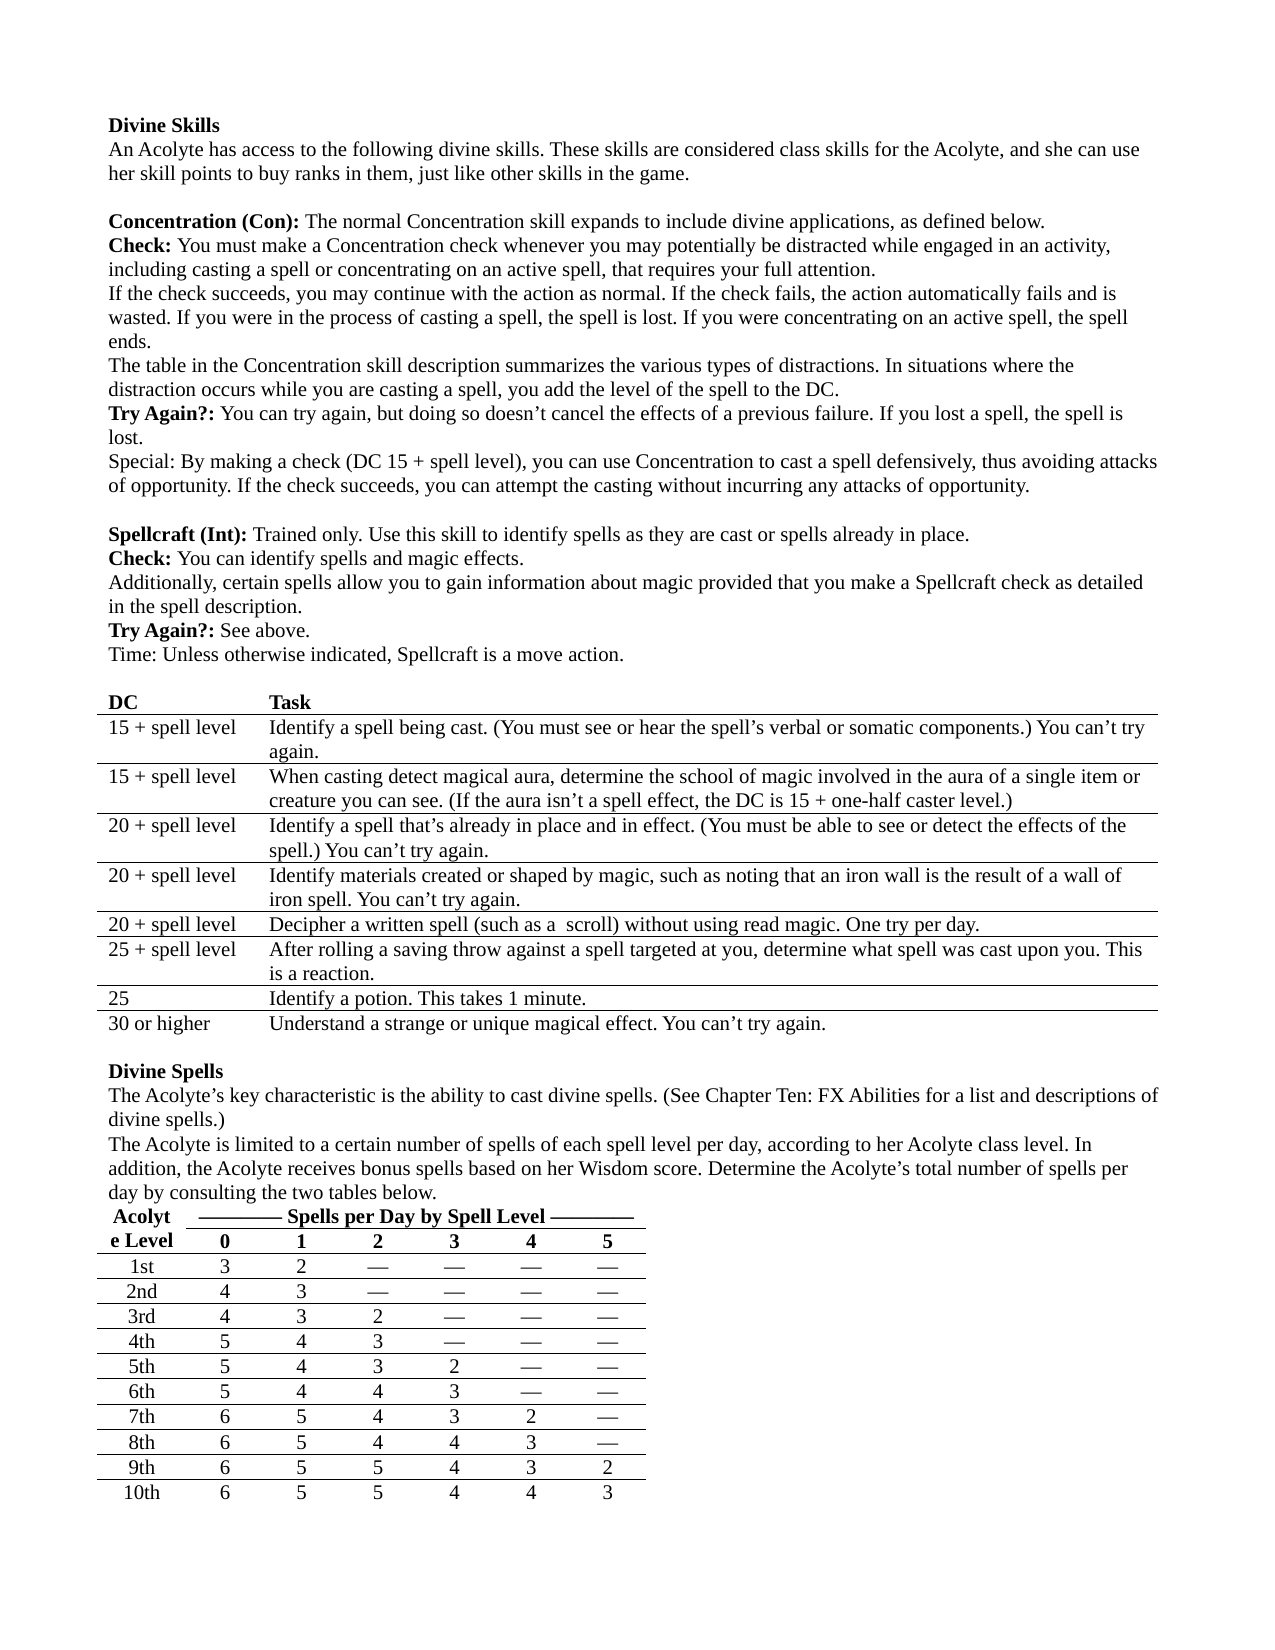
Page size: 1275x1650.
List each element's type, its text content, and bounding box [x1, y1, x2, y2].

table_cell — [569, 1354, 646, 1378]
table_cell Understand a strange or unique magical effect. You can’t try again. [258, 1011, 1158, 1035]
text Try Again?: You can try again, but doing so doesn’t cancel the effects of a previous failure. If you lost a spell, the spell is lost. [108, 401, 1162, 449]
table_cell 6 [186, 1455, 263, 1479]
table_cell 6th [97, 1379, 186, 1403]
text Concentration (Con): The normal Concentration skill expands to include divine applications, as defined below. [108, 209, 1162, 233]
text Spellcraft (Int): Trained only. Use this skill to identify spells as they are cast or spells already in place. [108, 522, 1162, 546]
text If the check succeeds, you may continue with the action as normal. If the check fails, the action automatically fails and is wasted. If you were in the process of casting a spell, the spell is lost. If you were concentrating on an active spell, the spell ends. [108, 281, 1162, 353]
table_cell 3 [340, 1354, 416, 1378]
table_cell — [569, 1254, 646, 1278]
table_cell 4 [493, 1229, 569, 1253]
text An Acolyte has access to the following divine skills. These skills are considered class skills for the Acolyte, and she can use her skill points to buy ranks in them, just like other skills in the game. [108, 137, 1162, 185]
table_cell — [569, 1329, 646, 1353]
subtitle Divine Skills [108, 112, 1162, 137]
table_cell — [416, 1329, 493, 1353]
table_cell 20 + spell level [97, 912, 258, 936]
table_cell 2 [340, 1304, 416, 1328]
table_cell 4 [340, 1430, 416, 1454]
table_cell 3 [493, 1430, 569, 1454]
table_cell 9th [97, 1455, 186, 1479]
text Special: By making a check (DC 15 + spell level), you can use Concentration to cast a spell defensively, thus avoiding attacks of opportunity. If the check succeeds, you can attempt the casting without incurring any attacks of opportunity. [108, 449, 1162, 497]
table_header Acolyte Level [97, 1204, 186, 1253]
text The Acolyte’s key characteristic is the ability to cast divine spells. (See Chapter Ten: FX Abilities for a list and descriptions of divine spells.) [108, 1083, 1162, 1131]
table_cell — [416, 1304, 493, 1328]
table_cell 3 [416, 1405, 493, 1428]
table_cell 20 + spell level [97, 863, 258, 911]
table_cell 2 [493, 1405, 569, 1428]
table_cell — [340, 1254, 416, 1278]
table_cell 3 [569, 1480, 646, 1504]
table_cell 4 [340, 1405, 416, 1428]
text Check: You can identify spells and magic effects. [108, 546, 1162, 570]
table_cell 4 [340, 1379, 416, 1403]
table_cell 25 [97, 986, 258, 1010]
table_cell 5 [186, 1329, 263, 1353]
table_cell 1 [263, 1229, 339, 1253]
table_cell 2 [340, 1229, 416, 1253]
table_cell 7th [97, 1405, 186, 1428]
table_cell — [569, 1430, 646, 1454]
table_cell 25 + spell level [97, 937, 258, 985]
table_cell 4 [263, 1379, 339, 1403]
table_cell 4 [263, 1354, 339, 1378]
table_cell — [493, 1379, 569, 1403]
table_cell 5 [340, 1480, 416, 1504]
table_cell 5 [186, 1354, 263, 1378]
table_cell 4 [186, 1279, 263, 1303]
table_cell 15 + spell level [97, 764, 258, 812]
table_header ———— Spells per Day by Spell Level ———— [186, 1204, 646, 1228]
table_cell — [340, 1279, 416, 1303]
table_cell After rolling a saving throw against a spell targeted at you, determine what spell was cast upon you. This is a reaction. [258, 937, 1158, 985]
table_cell 1st [97, 1254, 186, 1278]
text The Acolyte is limited to a certain number of spells of each spell level per day, according to her Acolyte class level. In addition, the Acolyte receives bonus spells based on her Wisdom score. Determine the Acolyte’s total number of spells per day by consulting the two tables below. [108, 1131, 1162, 1204]
table_cell 4 [416, 1455, 493, 1479]
table_cell 2 [416, 1354, 493, 1378]
table_cell 5 [263, 1455, 339, 1479]
table_cell Identify a spell that’s already in place and in effect. (You must be able to see or detect the effects of the spell.) You can’t try again. [258, 814, 1158, 862]
table_cell 5 [263, 1480, 339, 1504]
table_cell 3 [263, 1304, 339, 1328]
table_cell 30 or higher [97, 1011, 258, 1035]
table_cell 4th [97, 1329, 186, 1353]
text Try Again?: See above. [108, 618, 1162, 642]
table_cell Identify a spell being cast. (You must see or hear the spell’s verbal or somatic components.) You can’t try again. [258, 715, 1158, 763]
table_cell 3 [416, 1229, 493, 1253]
table_header DC [97, 690, 258, 714]
table_cell — [569, 1379, 646, 1403]
table_cell — [493, 1254, 569, 1278]
subtitle Divine Spells [108, 1059, 1162, 1083]
table_cell 4 [263, 1329, 339, 1353]
table_cell 15 + spell level [97, 715, 258, 763]
table_cell 0 [186, 1229, 263, 1253]
text Additionally, certain spells allow you to gain information about magic provided that you make a Spellcraft check as detailed in the spell description. [108, 570, 1162, 618]
table_cell 6 [186, 1430, 263, 1454]
table_cell — [416, 1279, 493, 1303]
text Check: You must make a Concentration check whenever you may potentially be distracted while engaged in an activity, including casting a spell or concentrating on an active spell, that requires your full attention. [108, 233, 1162, 281]
table_cell 2 [569, 1455, 646, 1479]
table_cell 10th [97, 1480, 186, 1504]
table_cell 3 [186, 1254, 263, 1278]
table_cell — [569, 1405, 646, 1428]
table_cell 4 [186, 1304, 263, 1328]
table_header Task [258, 690, 1158, 714]
table_cell — [416, 1254, 493, 1278]
table_cell 3 [340, 1329, 416, 1353]
table_cell — [493, 1354, 569, 1378]
table_cell 6 [186, 1405, 263, 1428]
table_cell When casting detect magical aura, determine the school of magic involved in the aura of a single item or creature you can see. (If the aura isn’t a spell effect, the DC is 15 + one-half caster level.) [258, 764, 1158, 812]
table_cell 3rd [97, 1304, 186, 1328]
table_cell — [493, 1329, 569, 1353]
table_cell Identify materials created or shaped by magic, such as noting that an iron wall is the result of a wall of iron spell. You can’t try again. [258, 863, 1158, 911]
table_cell 3 [493, 1455, 569, 1479]
table_cell 5th [97, 1354, 186, 1378]
table_cell Identify a potion. This takes 1 minute. [258, 986, 1158, 1010]
table_cell 4 [416, 1480, 493, 1504]
table_cell 3 [416, 1379, 493, 1403]
table_cell 5 [186, 1379, 263, 1403]
table_cell 2 [263, 1254, 339, 1278]
table_cell 20 + spell level [97, 814, 258, 862]
table_cell 5 [340, 1455, 416, 1479]
table_cell 2nd [97, 1279, 186, 1303]
text The table in the Concentration skill description summarizes the various types of distractions. In situations where the distraction occurs while you are casting a spell, you add the level of the spell to the DC. [108, 353, 1162, 401]
table_cell 5 [569, 1229, 646, 1253]
table_cell 6 [186, 1480, 263, 1504]
table_cell 3 [263, 1279, 339, 1303]
text Time: Unless otherwise indicated, Spellcraft is a move action. [108, 642, 1162, 666]
table_cell — [569, 1304, 646, 1328]
table_cell Decipher a written spell (such as a scroll) without using read magic. One try per day. [258, 912, 1158, 936]
table_cell 4 [416, 1430, 493, 1454]
table_cell 5 [263, 1405, 339, 1428]
table_cell — [569, 1279, 646, 1303]
table_cell 8th [97, 1430, 186, 1454]
table_cell — [493, 1279, 569, 1303]
table_cell 4 [493, 1480, 569, 1504]
table_cell 5 [263, 1430, 339, 1454]
table_cell — [493, 1304, 569, 1328]
